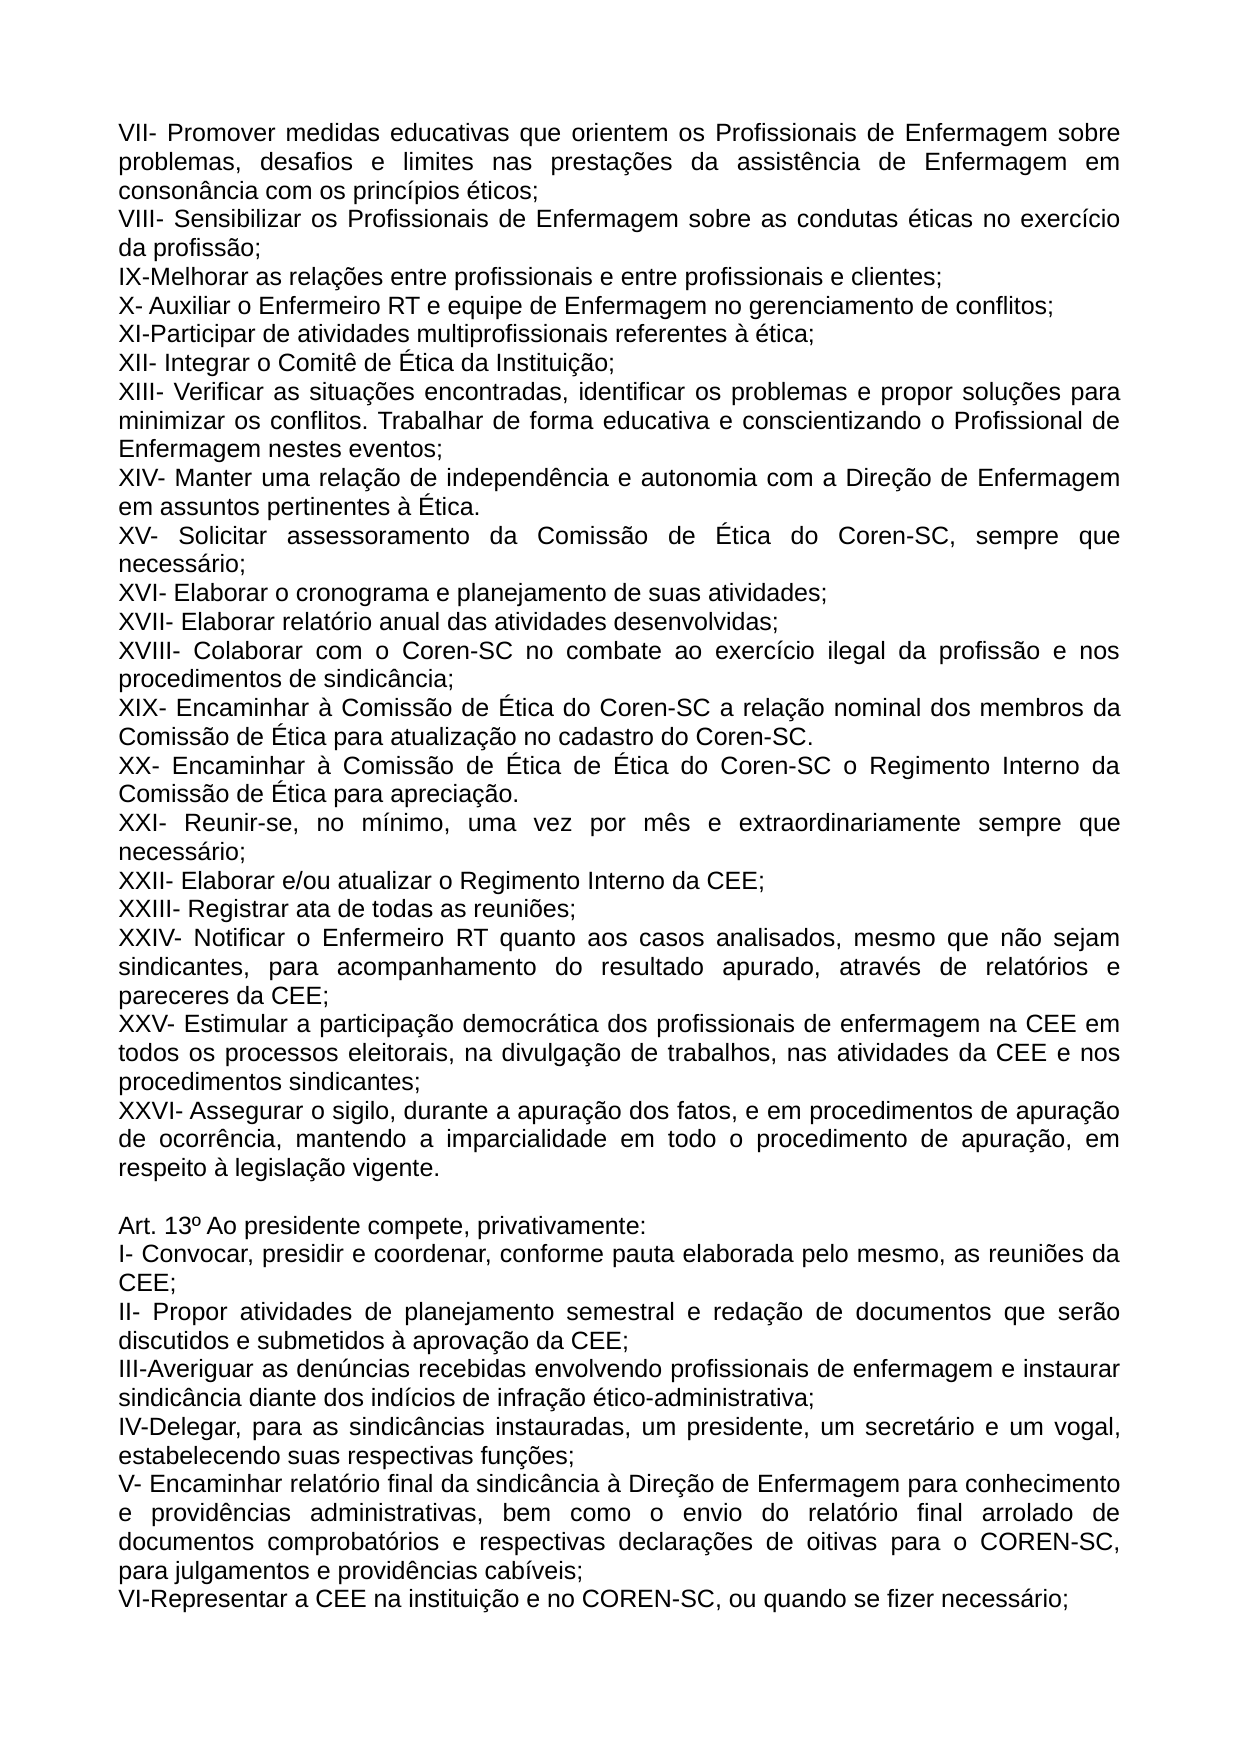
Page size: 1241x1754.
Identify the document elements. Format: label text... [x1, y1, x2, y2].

text XII- Integrar o Comitê de Ética da Instituição; [118, 348, 1122, 377]
text XI-Participar de atividades multiprofissionais referentes à ética; [118, 319, 1122, 348]
text XVI- Elaborar o cronograma e planejamento de suas atividades; [118, 578, 1122, 607]
text V- Encaminhar relatório final da sindicância à Direção de Enfermagem para conhecimento e providências administrativas, bem como o envio do relatório final arrolado de documentos comprobatórios e respectivas declarações de oitivas para o COREN-SC, para julgamentos e providências cabíveis; [118, 1469, 1122, 1584]
text XVIII- Colaborar com o Coren-SC no combate ao exercício ilegal da profissão e nos procedimentos de sindicância; [118, 636, 1122, 693]
text XXI- Reunir-se, no mínimo, uma vez por mês e extraordinariamente sempre que necessário; [118, 808, 1122, 866]
text I- Convocar, presidir e coordenar, conforme pauta elaborada pelo mesmo, as reuniões da CEE; [118, 1239, 1122, 1297]
text III-Averiguar as denúncias recebidas envolvendo profissionais de enfermagem e instaurar sindicância diante dos indícios de infração ético-administrativa; [118, 1354, 1122, 1412]
text IV-Delegar, para as sindicâncias instauradas, um presidente, um secretário e um vogal, estabelecendo suas respectivas funções; [118, 1412, 1122, 1469]
text II- Propor atividades de planejamento semestral e redação de documentos que serão discutidos e submetidos à aprovação da CEE; [118, 1297, 1122, 1354]
text XXII- Elaborar e/ou atualizar o Regimento Interno da CEE; [118, 866, 1122, 894]
text XXVI- Assegurar o sigilo, durante a apuração dos fatos, e em procedimentos de apuração de ocorrência, mantendo a imparcialidade em todo o procedimento de apuração, em respeito à legislação vigente. [118, 1096, 1122, 1182]
text XXIII- Registrar ata de todas as reuniões; [118, 894, 1122, 923]
text XXIV- Notificar o Enfermeiro RT quanto aos casos analisados, mesmo que não sejam sindicantes, para acompanhamento do resultado apurado, através de relatórios e pareceres da CEE; [118, 923, 1122, 1009]
text Art. 13º Ao presidente compete, privativamente: [118, 1211, 1122, 1239]
text XX- Encaminhar à Comissão de Ética de Ética do Coren-SC o Regimento Interno da Comissão de Ética para apreciação. [118, 751, 1122, 808]
text XIV- Manter uma relação de independência e autonomia com a Direção de Enfermagem em assuntos pertinentes à Ética. [118, 463, 1122, 521]
text X- Auxiliar o Enfermeiro RT e equipe de Enfermagem no gerenciamento de conflitos; [118, 291, 1122, 319]
text XXV- Estimular a participação democrática dos profissionais de enfermagem na CEE em todos os processos eleitorais, na divulgação de trabalhos, nas atividades da CEE e nos procedimentos sindicantes; [118, 1009, 1122, 1096]
text IX-Melhorar as relações entre profissionais e entre profissionais e clientes; [118, 262, 1122, 291]
text XV- Solicitar assessoramento da Comissão de Ética do Coren-SC, sempre que necessário; [118, 521, 1122, 578]
text XIII- Verificar as situações encontradas, identificar os problemas e propor soluções para minimizar os conflitos. Trabalhar de forma educativa e conscientizando o Profissional de Enfermagem nestes eventos; [118, 377, 1122, 463]
text XVII- Elaborar relatório anual das atividades desenvolvidas; [118, 607, 1122, 636]
text VIII- Sensibilizar os Profissionais de Enfermagem sobre as condutas éticas no exercício da profissão; [118, 204, 1122, 262]
text VI-Representar a CEE na instituição e no COREN-SC, ou quando se fizer necessário; [118, 1584, 1122, 1613]
text XIX- Encaminhar à Comissão de Ética do Coren-SC a relação nominal dos membros da Comissão de Ética para atualização no cadastro do Coren-SC. [118, 693, 1122, 751]
text VII- Promover medidas educativas que orientem os Profissionais de Enfermagem sobre problemas, desafios e limites nas prestações da assistência de Enfermagem em consonância com os princípios éticos; [118, 118, 1122, 204]
